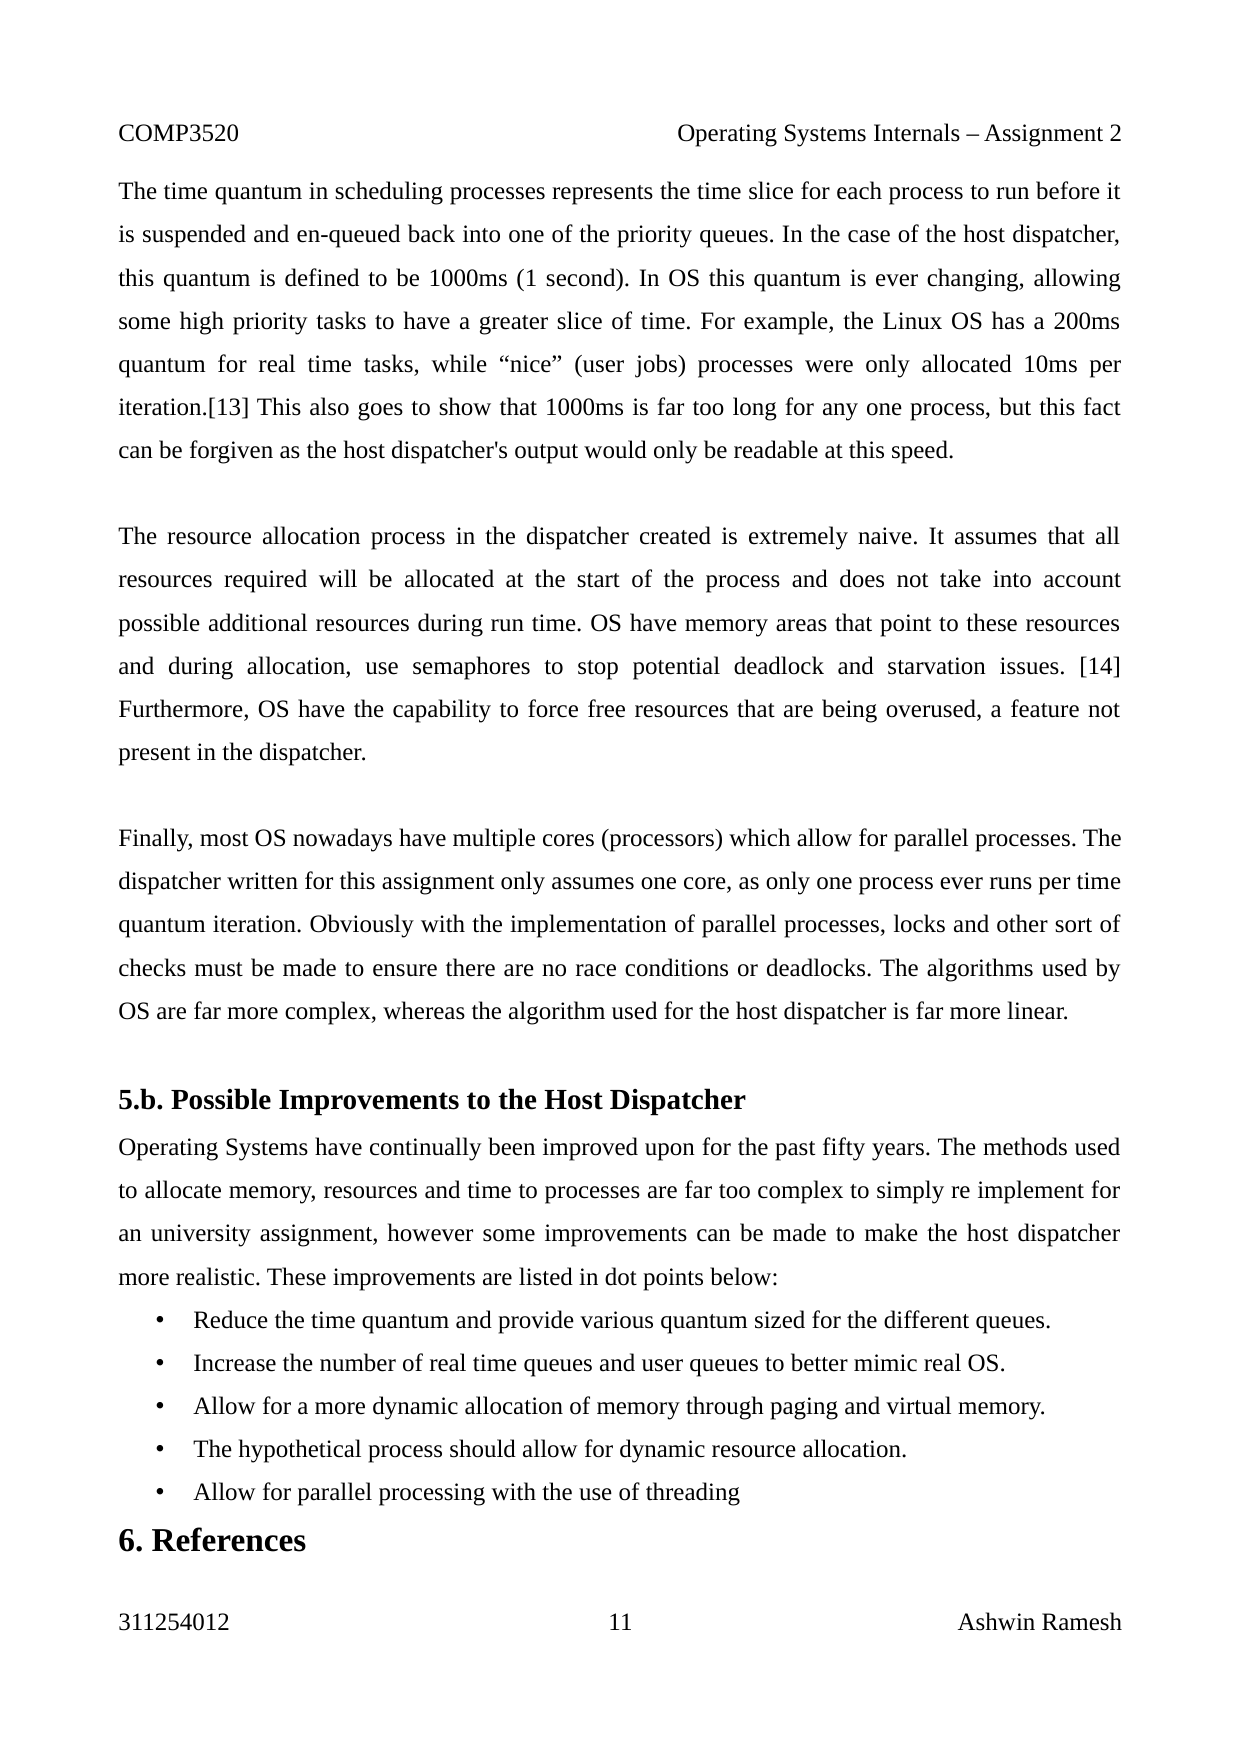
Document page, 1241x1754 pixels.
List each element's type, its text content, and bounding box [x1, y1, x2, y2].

text The time quantum in scheduling processes represents the time slice for each process to run before it is suspended and en-queued back into one of the priority queues. In the case of the host dispatcher, this quantum is defined to be 1000ms (1 second). In OS this quantum is ever changing, allowing some high priority tasks to have a greater slice of time. For example, the Linux OS has a 200ms quantum for real time tasks, while “nice” (user jobs) processes were only allocated 10ms per iteration.[13] This also goes to show that 1000ms is far too long for any one process, but this fact can be forgiven as the host dispatcher's output would only be readable at this speed. [118, 176, 1122, 464]
text The resource allocation process in the dispatcher created is extremely naive. It assumes that all resources required will be allocated at the start of the process and does not take into account possible additional resources during run time. OS have memory areas that point to these resources and during allocation, use semaphores to stop potential deadlock and starvation issues. [14] Furthermore, OS have the capability to force free resources that are being overused, a feature not present in the dispatcher. [118, 521, 1122, 766]
list Allow for a more dynamic allocation of memory through paging and virtual memory. [156, 1391, 1122, 1420]
list The hypothetical process should allow for dynamic resource allocation. [156, 1434, 1122, 1463]
list Allow for parallel processing with the use of threading [156, 1477, 1122, 1506]
text Operating Systems have continually been improved upon for the past fifty years. The methods used to allocate memory, resources and time to processes are far too complex to simply re implement for an university assignment, however some improvements can be made to make the host dispatcher more realistic. These improvements are listed in dot points below: [118, 1132, 1122, 1290]
list Increase the number of real time queues and user queues to better mimic real OS. [156, 1348, 1122, 1377]
text 5.b. Possible Improvements to the Host Dispatcher [118, 1082, 1122, 1116]
list Reduce the time quantum and provide various quantum sized for the different queues. [156, 1305, 1122, 1333]
text Finally, most OS nowadays have multiple cores (processors) which allow for parallel processes. The dispatcher written for this assignment only assumes one core, as only one process ever runs per time quantum iteration. Obviously with the implementation of parallel processes, locks and other sort of checks must be made to ensure there are no race conditions or deadlocks. The algorithms used by OS are far more complex, whereas the algorithm used for the host dispatcher is far more linear. [118, 823, 1122, 1024]
text 6. References [118, 1520, 1122, 1559]
